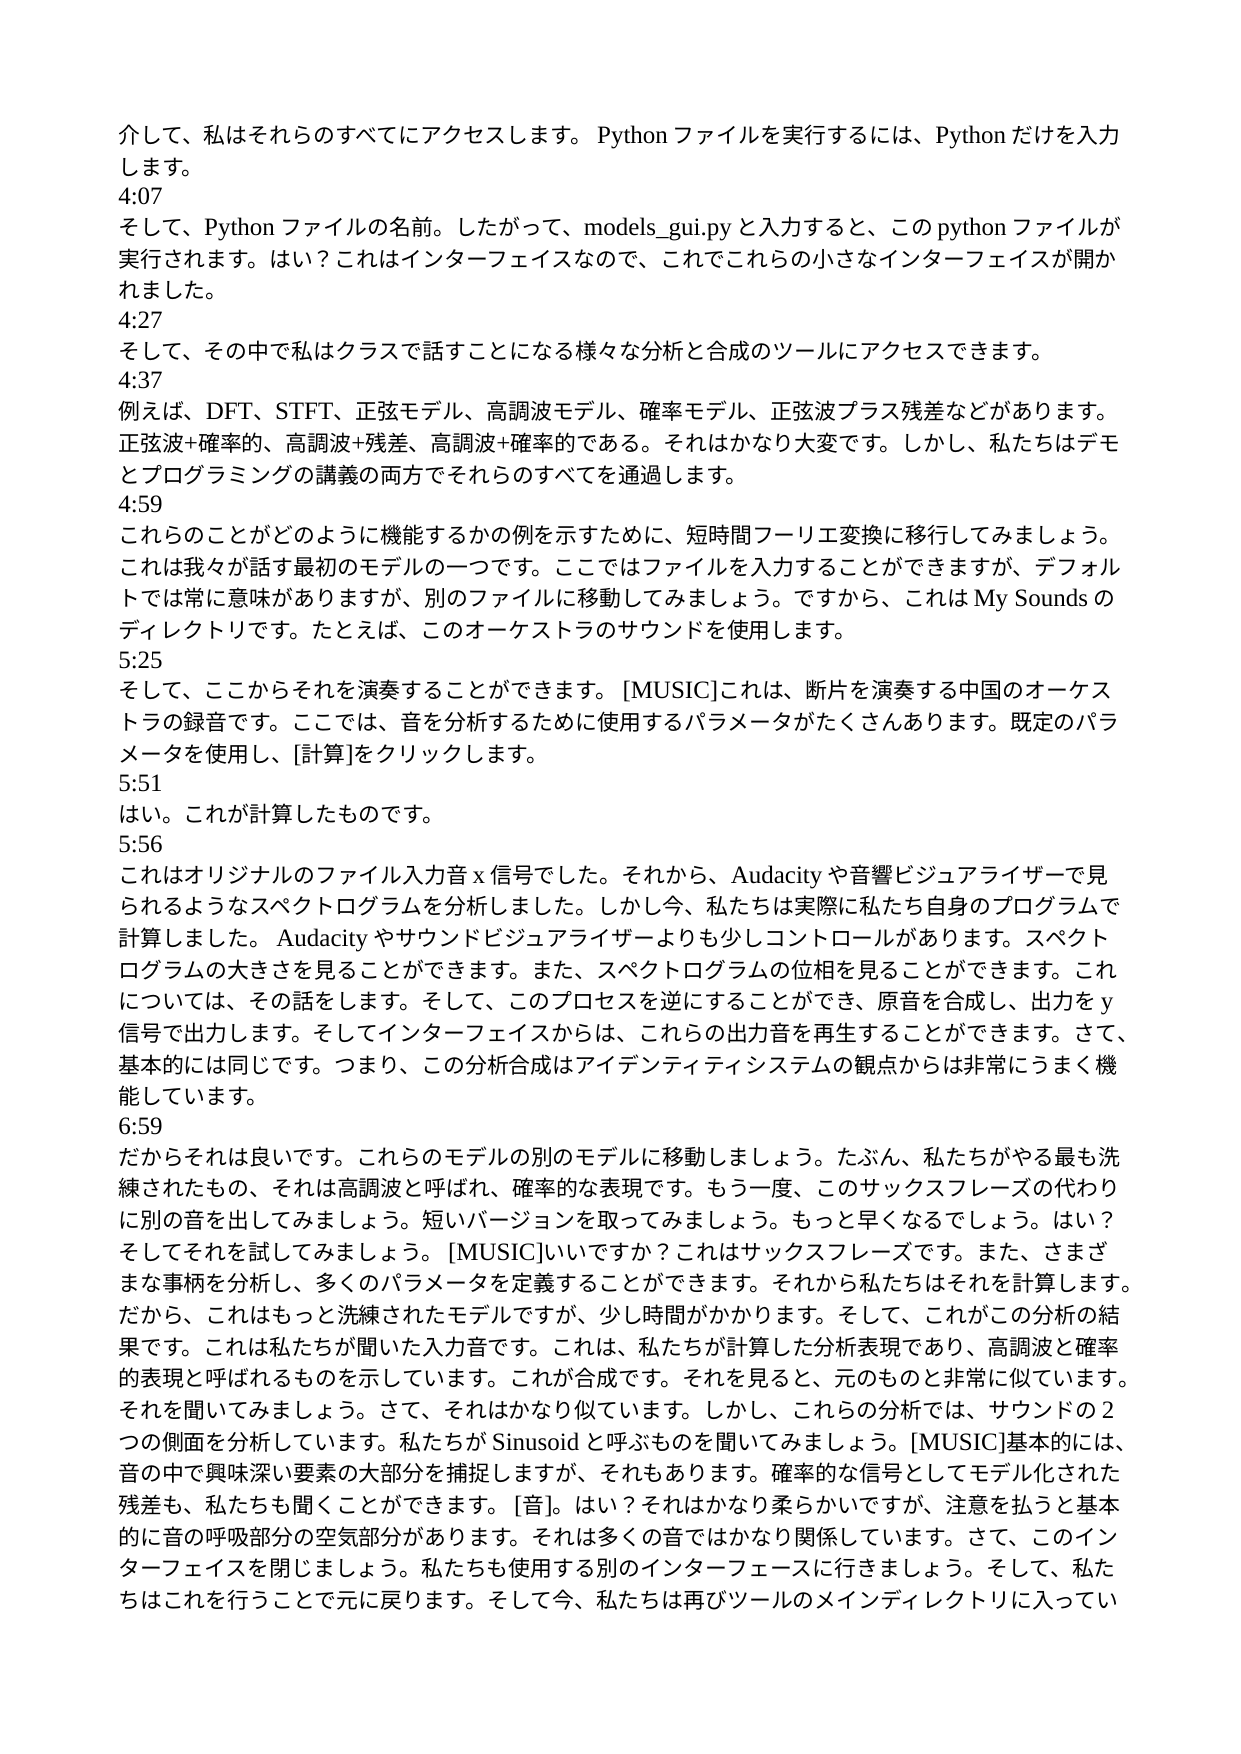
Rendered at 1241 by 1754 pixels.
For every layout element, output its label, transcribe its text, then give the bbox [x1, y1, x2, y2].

text 4:07 [118, 181, 1122, 210]
text だからそれは良いです。これらのモデルの別のモデルに移動しましょう。たぶん、私たちがやる最も洗練されたもの、それは高調波と呼ばれ、確率的な表現です。もう一度、このサックスフレーズの代わりに別の音を出してみましょう。短いバージョンを取ってみましょう。もっと早くなるでしょう。はい？そしてそれを試してみましょう。 [MUSIC]いいですか？これはサックスフレーズです。また、さまざまな事柄を分析し、多くのパラメータを定義することができます。それから私たちはそれを計算します。だから、これはもっと洗練されたモデルですが、少し時間がかかります。そして、これがこの分析の結果です。これは私たちが聞いた入力音です。これは、私たちが計算した分析表現であり、高調波と確率的表現と呼ばれるものを示しています。これが合成です。それを見ると、元のものと非常に似ています。それを聞いてみましょう。さて、それはかなり似ています。しかし、これらの分析では、サウンドの2つの側面を分析しています。私たちがSinusoidと呼ぶものを聞いてみましょう。[MUSIC]基本的には、音の中で興味深い要素の大部分を捕捉しますが、それもあります。確率的な信号としてモデル化された残差も、私たちも聞くことができます。 [音]。はい？それはかなり柔らかいですが、注意を払うと基本的に音の呼吸部分の空気部分があります。それは多くの音ではかなり関係しています。さて、このインターフェイスを閉じましょう。私たちも使用する別のインターフェースに行きましょう。そして、私たちはこれを行うことで元に戻ります。そして今、私たちは再びツールのメインディレクトリに入っています。ソフトウェアに行くと、モデルインターフェースに行くのではなく、変換に行きます。はい？そこで、我々はtransformations_interfaceに行きます。そして、これらはプログラムアルゴリズムです。彼らがしているのは、私たちが見たモデルを使ってサウンドを変換することです。そして、やはり、それにはたくさんの変形があります。そして、それは主要なインターフェースです。これらはGUIの変換です。はい。そこで、pythonとこのファイルの名前を入力して、これらのファイルを実行することができます。はい。ここでは、私たちが話したモデルを使ってさまざまな音を変えるいくつかの特異性があります。たとえば、短時間フーリエ変換でモーフィングを行い、サインモデルで変換を行い、ハーモニックモデルで変換することができます。確率論的モデルでは、高調波に確率的なものを加えたものです。そして、私は高調波と確率的なものを組み合わせてモーフを行います。私たちが以前に言及した、調和論と確率論に行きましょう。そして、サックスフレーズの代わりに、短いフレーズ、サックスフレーズを使ってみましょう。さて、私たちはそれをプレイすることができます。 [MUSIC]そして4つのパラメータを使って分析しましょう。 [118, 1140, 1122, 1615]
text そして、Pythonファイルの名前。したがって、models_gui.pyと入力すると、このpythonファイルが実行されます。はい？これはインターフェイスなので、これでこれらの小さなインターフェイスが開かれました。 [118, 210, 1122, 305]
text そして、その中で私はクラスで話すことになる様々な分析と合成のツールにアクセスできます。 [118, 334, 1122, 366]
text はい？だから私はモデルのインターフェースに行き、その中にかなりのファイルがあります。しかし、すべてのファイルのためのメインインターフェイスがあり、それはmodels_gui.pyと呼ばれるものです、よろしいですか？したがって、私たちはこのファイルを実行することができ、そのインターフェースを介して、私はそれらのすべてにアクセスします。 Pythonファイルを実行するには、Pythonだけを入力します。 [118, 118, 1122, 181]
text 例えば、DFT、STFT、正弦モデル、高調波モデル、確率モデル、正弦波プラス残差などがあります。正弦波+確率的、高調波+残差、高調波+確率的である。それはかなり大変です。しかし、私たちはデモとプログラミングの講義の両方でそれらのすべてを通過します。 [118, 394, 1122, 489]
text これらのことがどのように機能するかの例を示すために、短時間フーリエ変換に移行してみましょう。これは我々が話す最初のモデルの一つです。ここではファイルを入力することができますが、デフォルトでは常に意味がありますが、別のファイルに移動してみましょう。ですから、これはMy Soundsのディレクトリです。たとえば、このオーケストラのサウンドを使用します。 [118, 518, 1122, 645]
text 5:56 [118, 829, 1122, 858]
text 6:59 [118, 1111, 1122, 1140]
text 5:51 [118, 768, 1122, 797]
text そして、ここからそれを演奏することができます。 [MUSIC]これは、断片を演奏する中国のオーケストラの録音です。ここでは、音を分析するために使用するパラメータがたくさんあります。既定のパラメータを使用し、[計算]をクリックします。 [118, 673, 1122, 768]
text 4:27 [118, 305, 1122, 334]
text 5:25 [118, 645, 1122, 673]
text これはオリジナルのファイル入力音x信号でした。それから、Audacityや音響ビジュアライザーで見られるようなスペクトログラムを分析しました。しかし今、私たちは実際に私たち自身のプログラムで計算しました。 Audacityやサウンドビジュアライザーよりも少しコントロールがあります。スペクトログラムの大きさを見ることができます。また、スペクトログラムの位相を見ることができます。これについては、その話をします。そして、このプロセスを逆にすることができ、原音を合成し、出力をy信号で出力します。そしてインターフェイスからは、これらの出力音を再生することができます。さて、基本的には同じです。つまり、この分析合成はアイデンティティシステムの観点からは非常にうまく機能しています。 [118, 858, 1122, 1111]
text はい。これが計算したものです。 [118, 797, 1122, 829]
text 4:37 [118, 366, 1122, 394]
text 4:59 [118, 489, 1122, 518]
